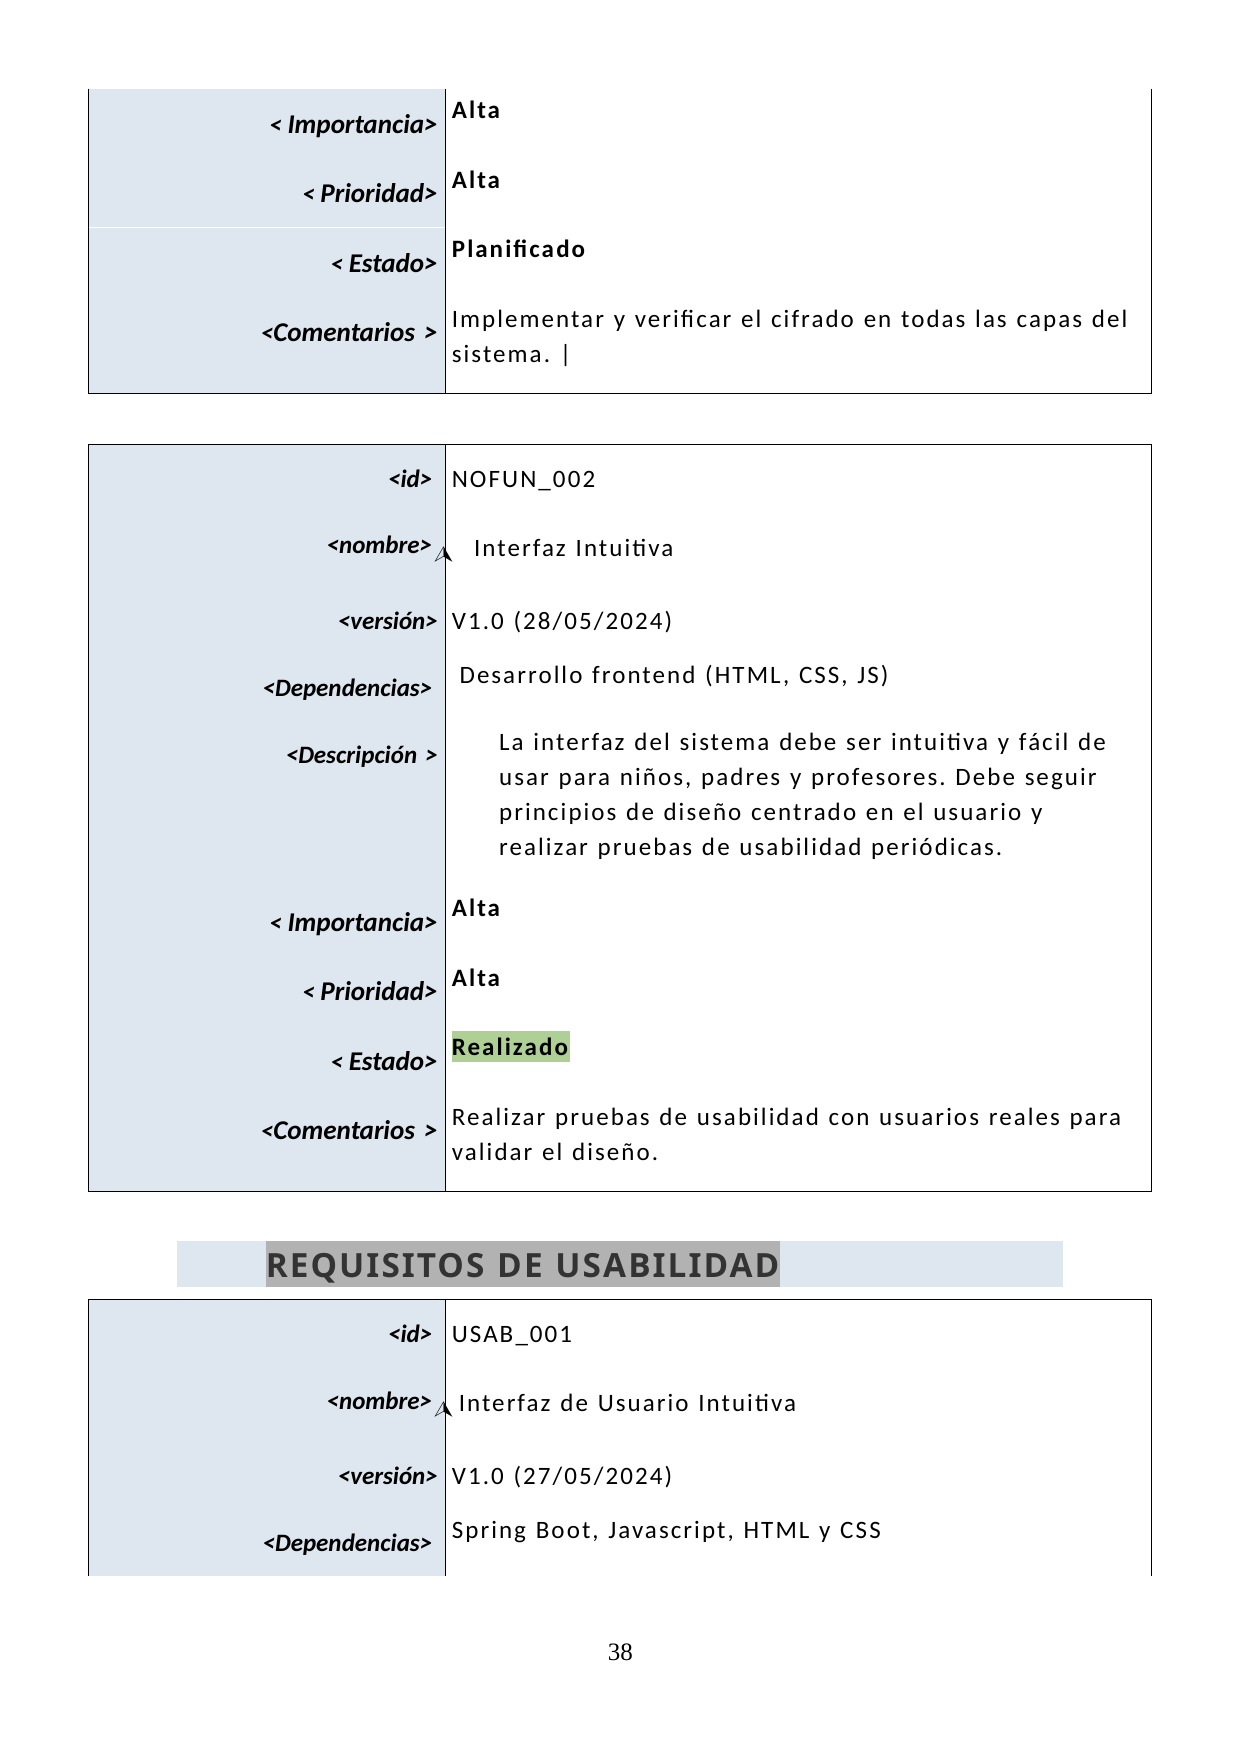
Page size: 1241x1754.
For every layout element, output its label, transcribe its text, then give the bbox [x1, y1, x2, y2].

table_cell <versión> [89, 1442, 445, 1509]
table_cell Alta [446, 956, 1151, 1025]
table_cell <Dependencias> [89, 1509, 445, 1576]
table_cell < Importancia> [89, 886, 445, 956]
table_cell <Comentarios > [89, 1095, 445, 1191]
table_cell V1.0 (28/05/2024) [446, 587, 1151, 654]
table_cell <nombre> [89, 511, 445, 587]
table_cell Realizar pruebas de usabilidad con usuarios reales para validar el diseño. [446, 1095, 1151, 1191]
table_cell Alta [446, 89, 1151, 158]
table_cell <versión> [89, 587, 445, 654]
table_cell Implementar y verificar el cifrado en todas las capas del sistema. | [446, 297, 1151, 393]
table_cell < Prioridad> [89, 158, 445, 227]
table_cell <nombre> [89, 1367, 445, 1442]
table_header <id> [89, 445, 445, 511]
table_cell Interfaz Intuitiva [446, 511, 1151, 587]
table_cell Spring Boot, Javascript, HTML y CSS [446, 1509, 1151, 1576]
table_header USAB_001 [446, 1300, 1151, 1367]
table_cell Realizado [446, 1025, 1151, 1095]
subtitle REQUISITOS DE USABILIDAD [177, 1241, 1063, 1287]
table_cell <Dependencias> [89, 654, 445, 721]
table_header <id> [89, 1300, 445, 1367]
table_cell < Estado> [89, 1025, 445, 1095]
table_cell Desarrollo frontend (HTML, CSS, JS) [446, 654, 1151, 721]
table_cell La interfaz del sistema debe ser intuitiva y fácil de usar para niños, padres y profesores. Debe seguir principios de diseño centrado en el usuario y realizar pruebas de usabilidad periódicas. [446, 721, 1151, 886]
table_cell < Importancia> [89, 89, 445, 158]
table_cell < Estado> [89, 228, 445, 297]
table_cell < Prioridad> [89, 956, 445, 1025]
table_cell Alta [446, 886, 1151, 956]
table_cell <Descripción > [89, 721, 445, 886]
table_cell Planificado [446, 228, 1151, 297]
table_cell V1.0 (27/05/2024) [446, 1442, 1151, 1509]
table_cell <Comentarios > [89, 297, 445, 393]
table_cell Alta [446, 158, 1151, 227]
table_cell Interfaz de Usuario Intuitiva [446, 1367, 1151, 1442]
table_header NOFUN_002 [446, 445, 1151, 511]
